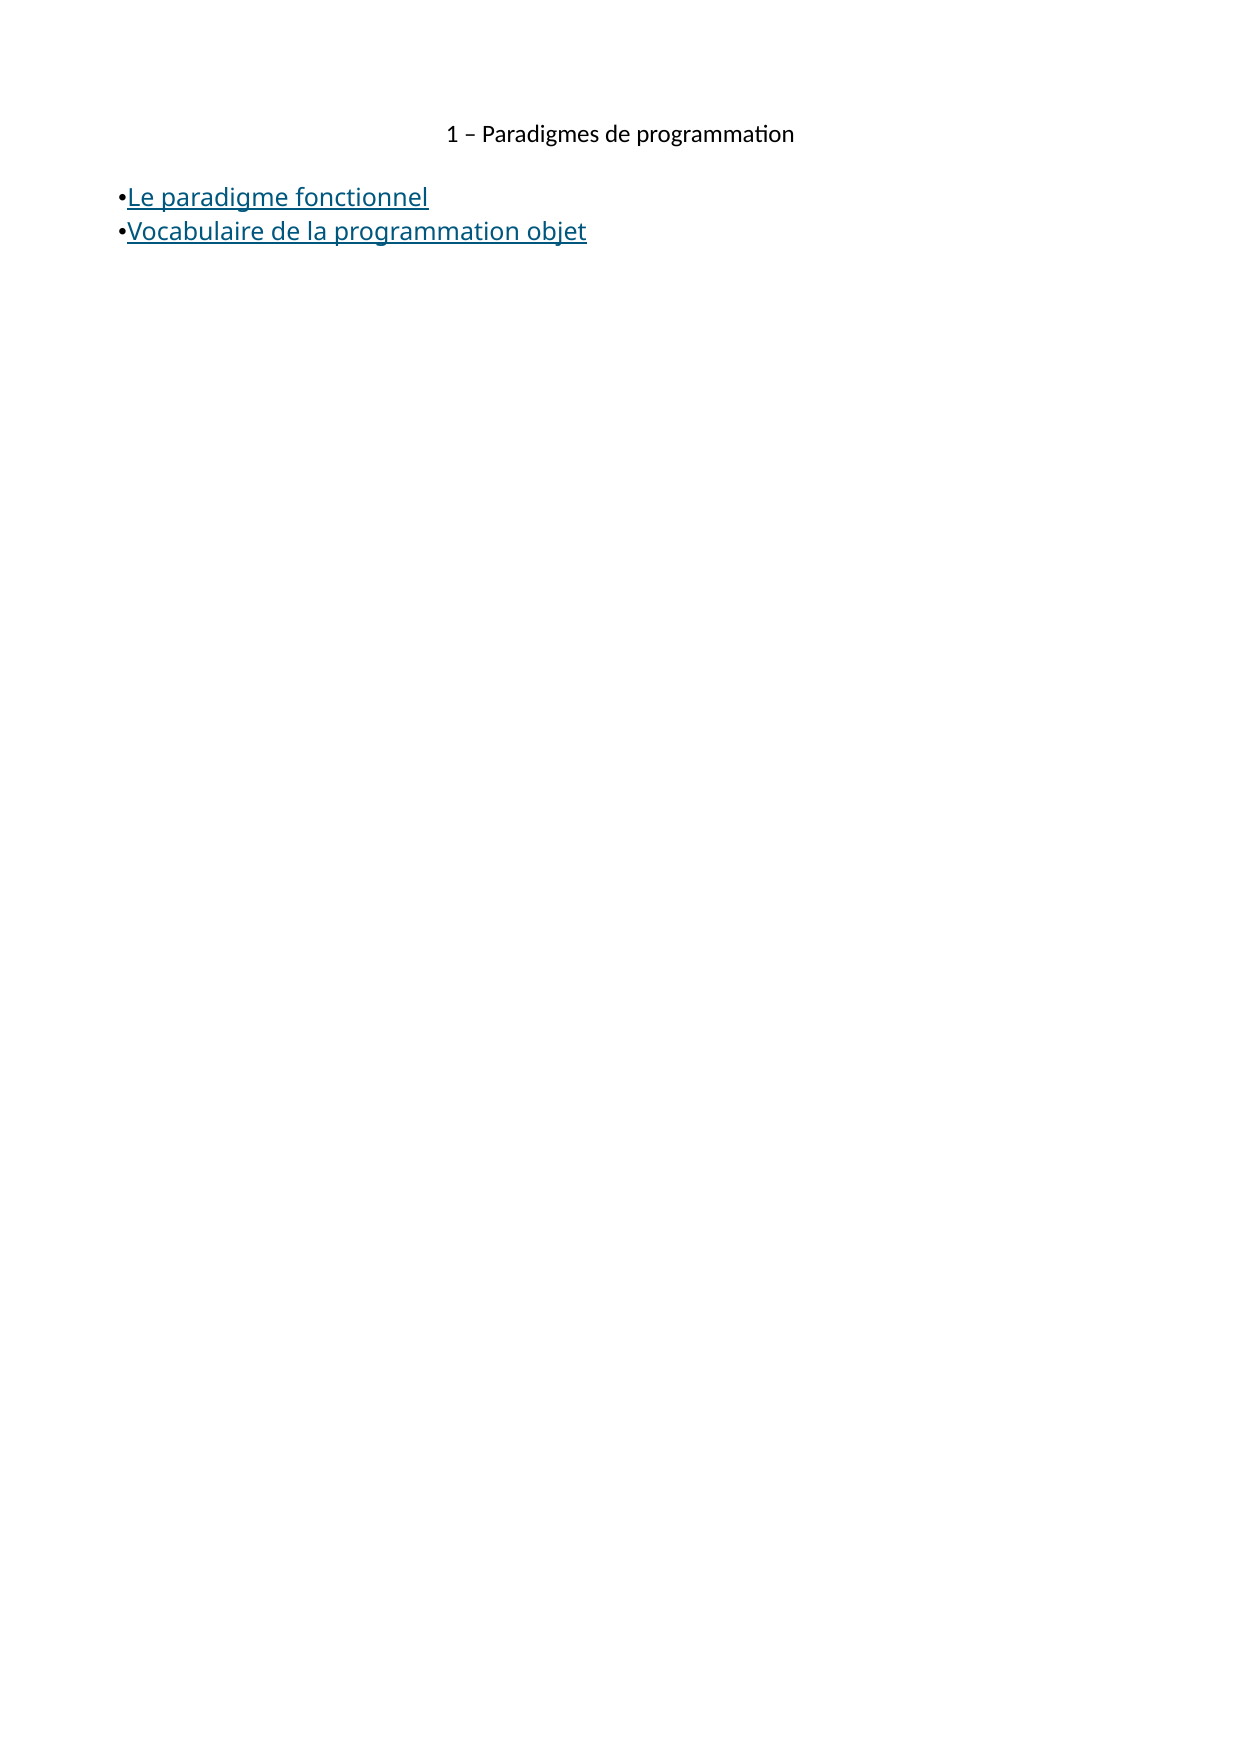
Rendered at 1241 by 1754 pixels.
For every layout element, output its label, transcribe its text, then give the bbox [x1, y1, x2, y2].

text 1 – Paradigmes de programmation [118, 118, 1122, 149]
list Vocabulaire de la programmation objet [118, 213, 1122, 247]
list Le paradigme fonctionnel [118, 179, 1122, 213]
